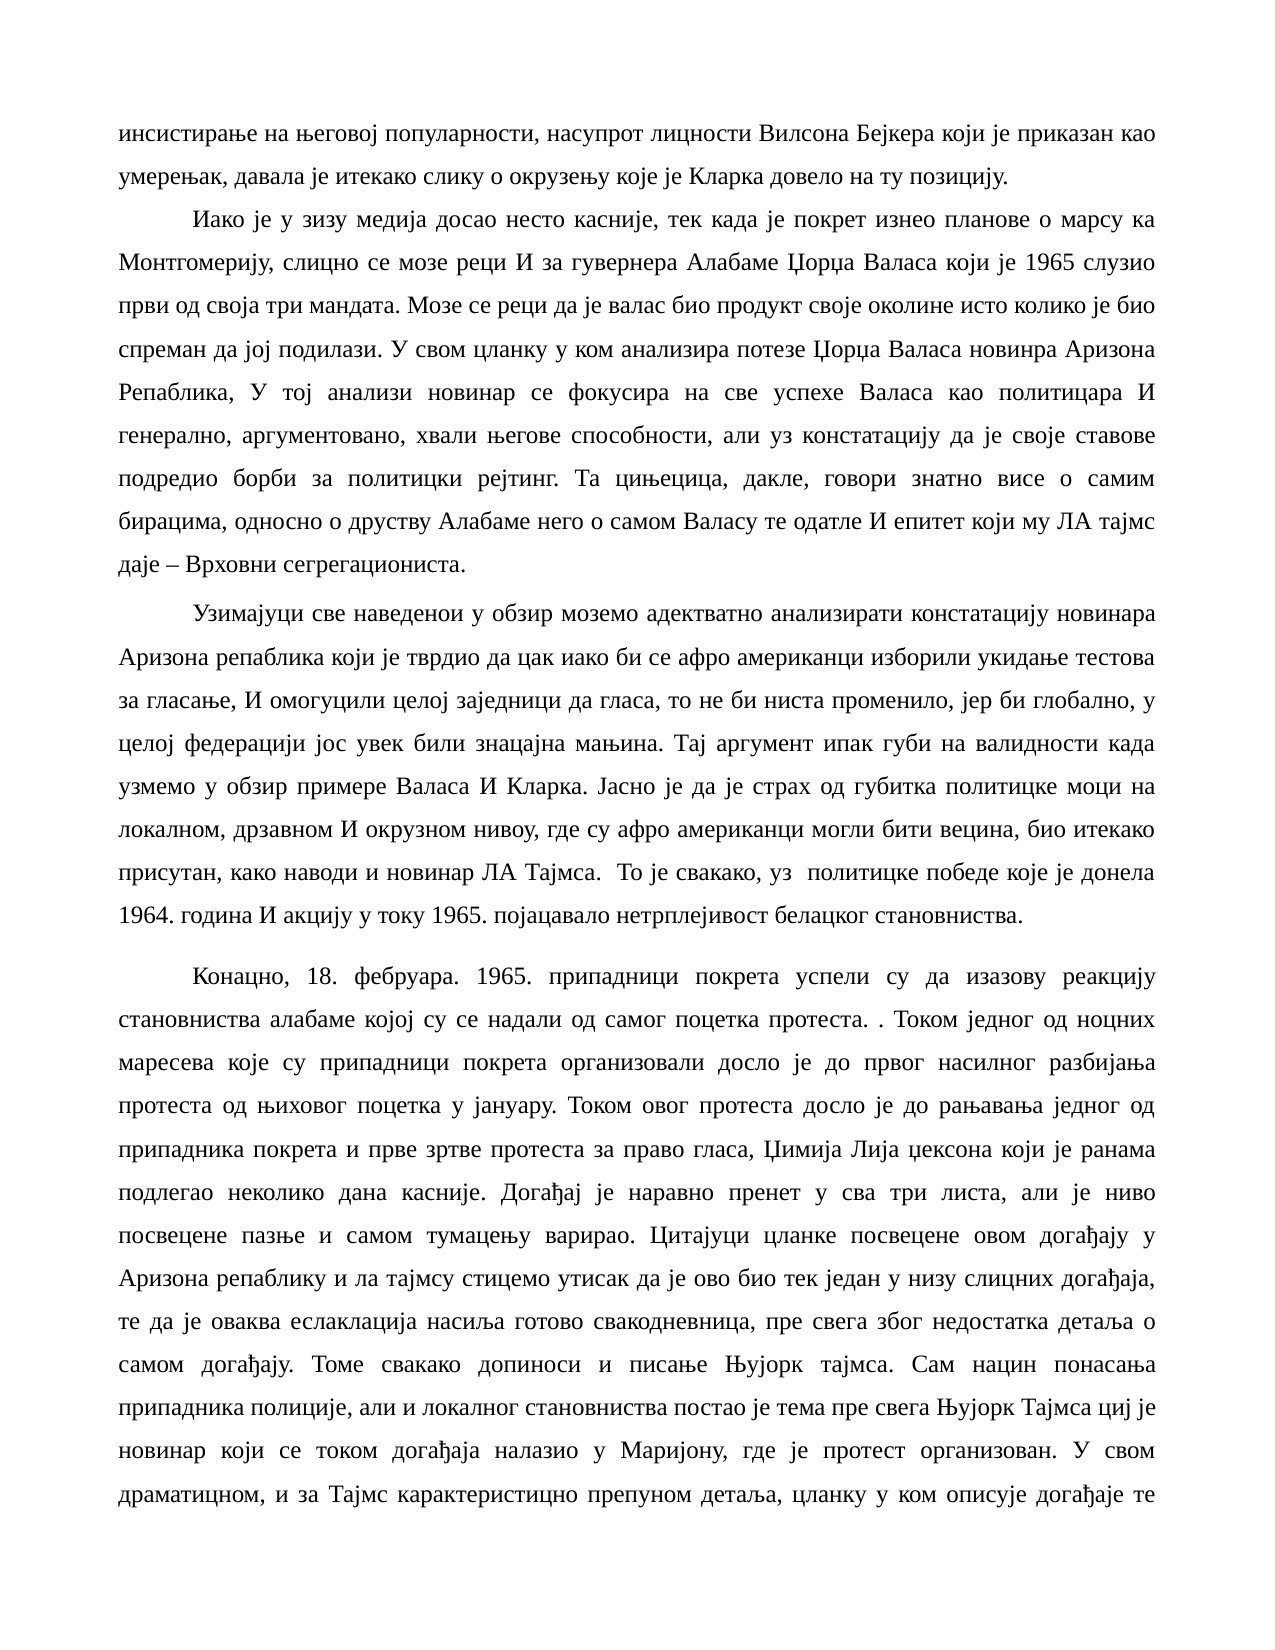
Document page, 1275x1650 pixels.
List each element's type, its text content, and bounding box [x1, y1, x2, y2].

text Иако је у зизу медија досао несто касније, тек када је покрет изнео планове о марсу ка Монтгомерију, слицно се мозе реци И за гувернера Алабаме Џорџа Валаса који је 1965 слузио први од своја три мандата. Мозе се реци да је валас био продукт своје околине исто колико је био спреман да јој подилази. У свом цланку у ком анализира потезе Џорџа Валаса новинра Аризона Репаблика, У тој анализи новинар се фокусира на све успехе Валаса као политицара И генерално, аргументовано, хвали његове способности, али уз констатацију да је своје ставове подредио борби за политицки рејтинг. Та цињецица, дакле, говори знатно висе о самим бирацима, односно о друству Алабаме него о самом Валасу те одатле И епитет који му ЛА тајмс даје – Врховни сегрегациониста. [118, 204, 1157, 578]
text Конацно, 18. фебруара. 1965. припадници покрета успели су да изазову реакцију становниства алабаме којој су се надали од самог поцетка протеста. . Током једног од ноцних маресева које су припадници покрета организовали досло је до првог насилног разбијања протеста од њиховог поцетка у јануару. Током овог протеста досло је до рањавања једног од припадника покрета и прве зртве протеста за право гласа, Џимија Лија џексона који је ранама подлегао неколико дана касније. Догађај је наравно пренет у сва три листа, али је ниво посвецене пазње и самом тумацењу варирао. Цитајуци цланке посвецене овом догађају у Аризона репаблику и ла тајмсу стицемо утисак да је ово био тек један у низу слицних догађаја, те да је оваква еслаклација насиља готово свакодневница, пре свега због недостатка детаља о самом догађају. Томе свакако допиноси и писање Њујорк тајмса. Сам нацин понасања припадника полиције, али и локалног становниства постао је тема пре свега Њујорк Тајмса циј је новинар који се током догађаја налазио у Маријону, где је протест организован. У свом драматицном, и за Тајмс карактеристицно препуном детаља, цланку у ком описује догађаје те [118, 961, 1157, 1507]
text Узимајуци све наведенои у обзир моземо адектватно анализирати констатацију новинара Аризона репаблика који је тврдио да цак иако би се афро американци изборили укидање тестова за гласање, И омогуцили целој заједници да гласа, то не би ниста променило, јер би глобално, у целој федерацији јос увек били знацајна мањина. Тај аргумент ипак губи на валидности када узмемо у обзир примере Валаса И Кларка. Јасно је да је страх од губитка политицке моци на локалном, дрзавном И окрузном нивоу, где су афро американци могли бити вецина, био итекако присутан, како наводи и новинар ЛА Тајмса. То је свакако, уз политицке победе које је донела 1964. година И акцију у току 1965. појацавало нетрплејивост белацког становниства. [118, 598, 1157, 929]
text инсистирање на његовој популарности, насупрот лицности Вилсона Бејкера који је приказан као умерењак, давала је итекако слику о окрузењу које је Кларка довело на ту позицију. [118, 118, 1157, 190]
